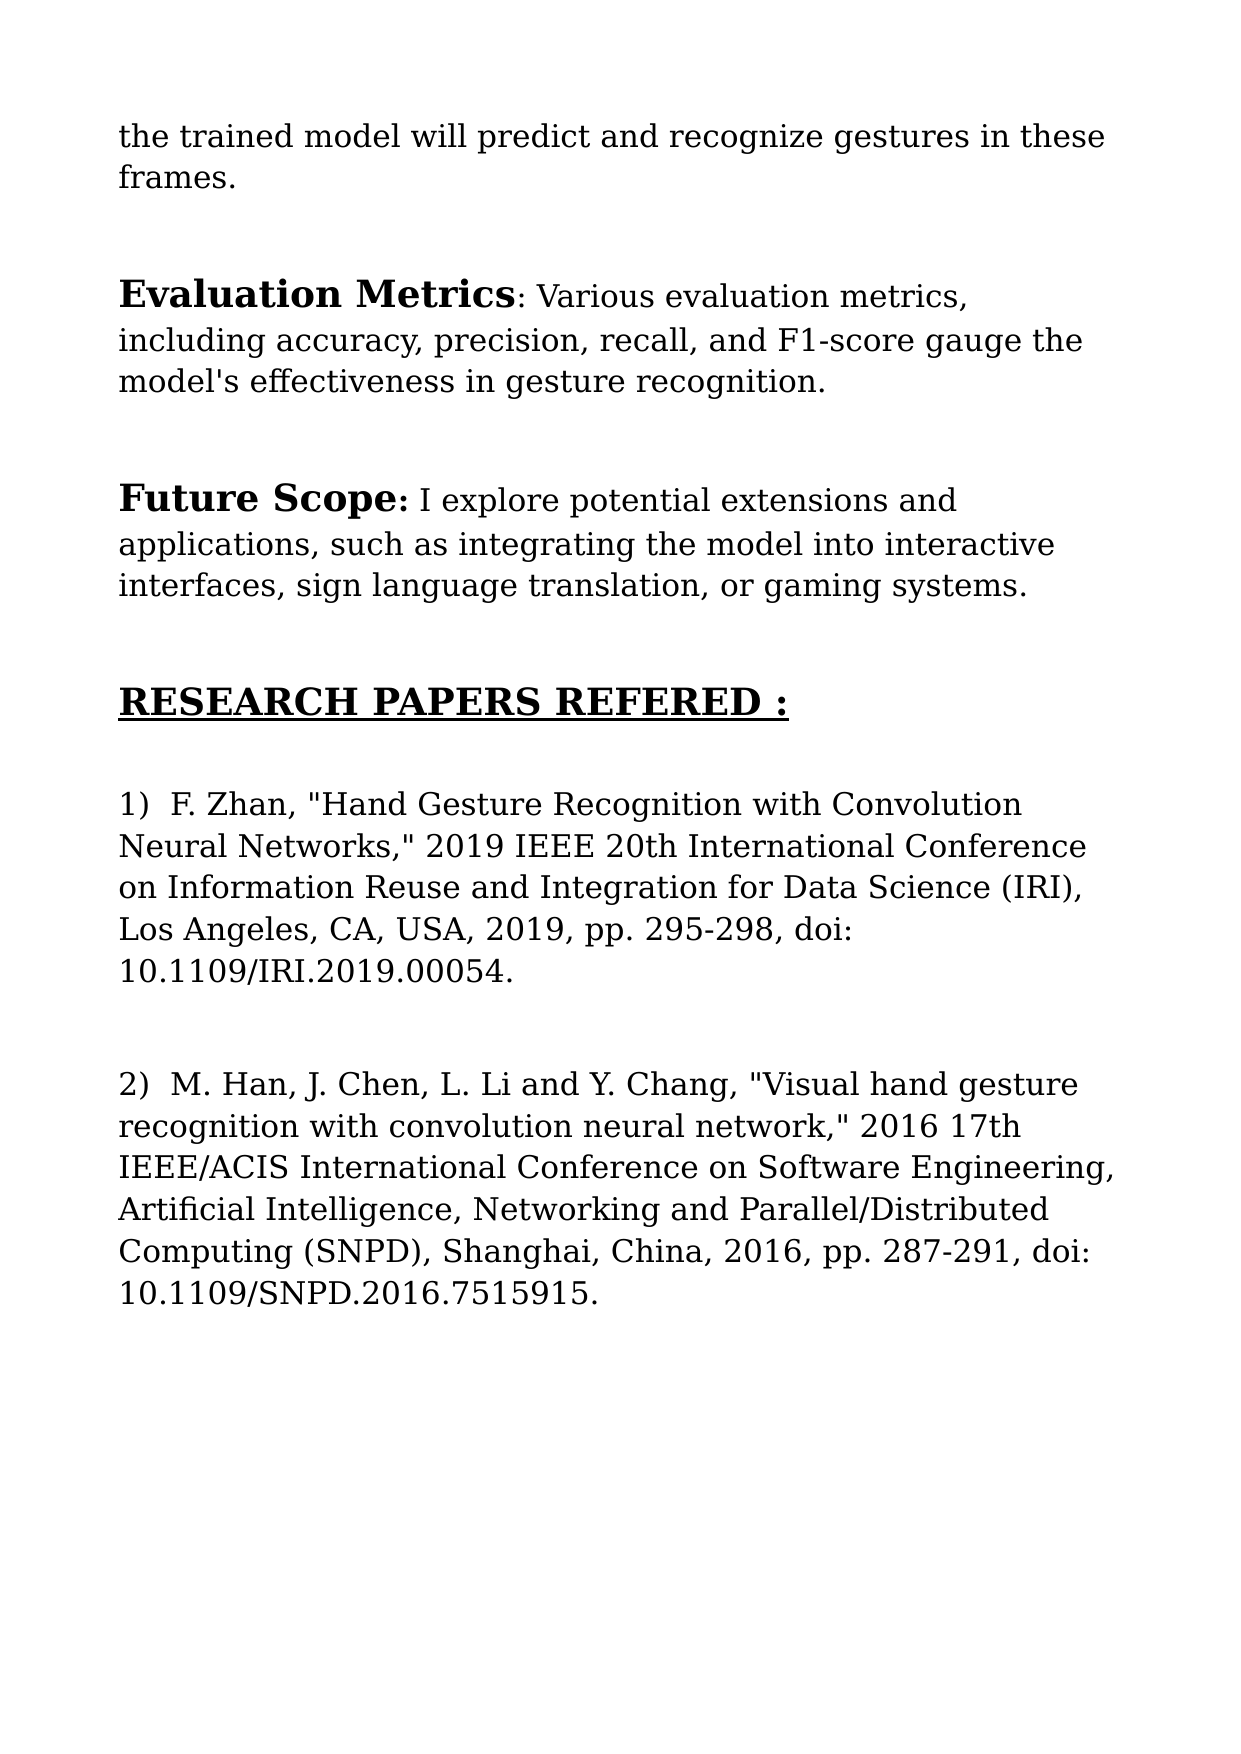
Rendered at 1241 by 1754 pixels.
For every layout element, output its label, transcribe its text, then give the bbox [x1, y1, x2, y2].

text 1) F. Zhan, "Hand Gesture Recognition with Convolution Neural Networks," 2019 IEEE 20th International Conference on Information Reuse and Integration for Data Science (IRI), Los Angeles, CA, USA, 2019, pp. 295-298, doi: 10.1109/IRI.2019.00054. [118, 786, 1122, 990]
text the trained model will predict and recognize gestures in these frames. [118, 118, 1122, 196]
text Future Scope: I explore potential extensions and applications, such as integrating the model into interactive interfaces, sign language translation, or gaming systems. [118, 477, 1122, 604]
text 2) M. Han, J. Chen, L. Li and Y. Chang, "Visual hand gesture recognition with convolution neural network," 2016 17th IEEE/ACIS International Conference on Software Engineering, Artificial Intelligence, Networking and Parallel/Distributed Computing (SNPD), Shanghai, China, 2016, pp. 287-291, doi: 10.1109/SNPD.2016.7515915. [118, 1066, 1122, 1311]
text RESEARCH PAPERS REFERED : [118, 681, 1122, 766]
text Evaluation Metrics: Various evaluation metrics, including accuracy, precision, recall, and F1-score gauge the model's effectiveness in gesture recognition. [118, 273, 1122, 400]
